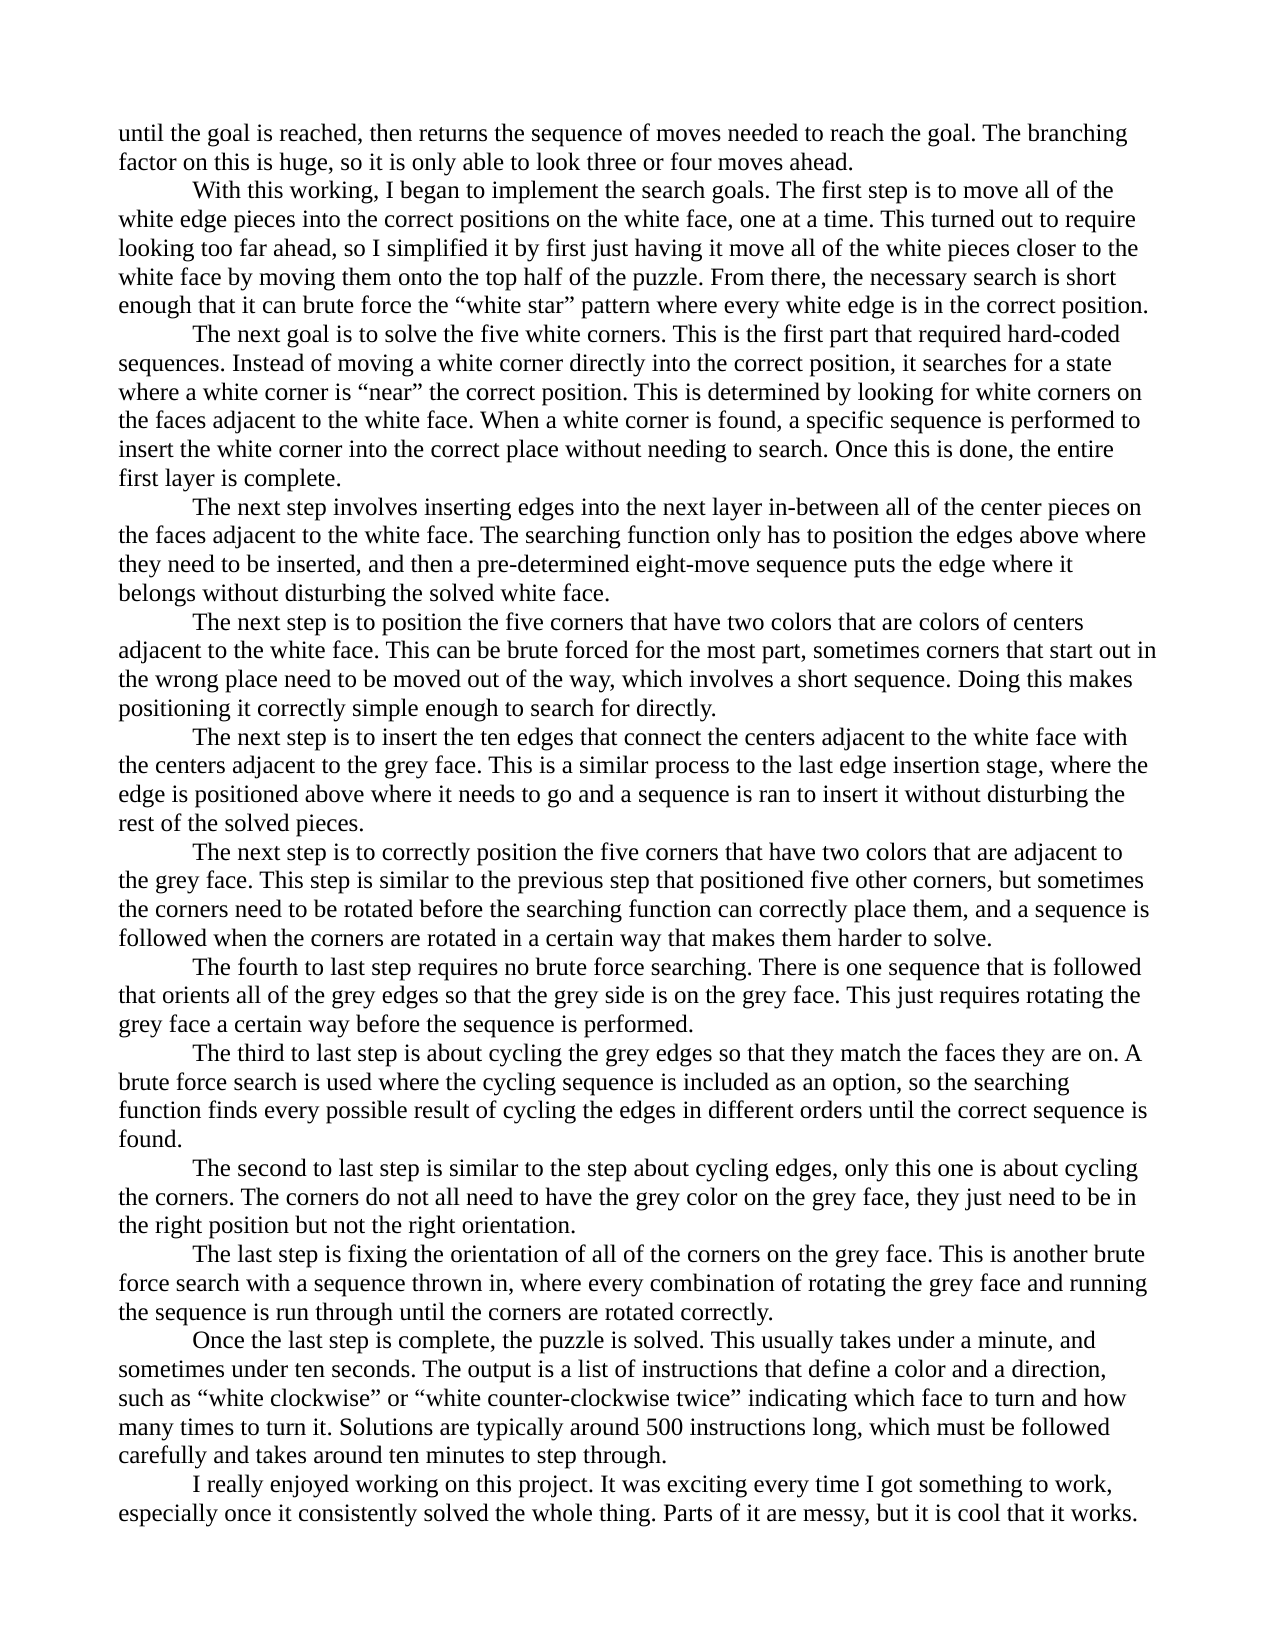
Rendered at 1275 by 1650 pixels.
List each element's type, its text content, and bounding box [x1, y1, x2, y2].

text The next goal is to solve the five white corners. This is the first part that required hard-coded sequences. Instead of moving a white corner directly into the correct position, it searches for a state where a white corner is “near” the correct position. This is determined by looking for white corners on the faces adjacent to the white face. When a white corner is found, a specific sequence is performed to insert the white corner into the correct place without needing to search. Once this is done, the entire first layer is complete. [118, 319, 1157, 492]
text The last step is fixing the orientation of all of the corners on the grey face. This is another brute force search with a sequence thrown in, where every combination of rotating the grey face and running the sequence is run through until the corners are rotated correctly. [118, 1239, 1157, 1326]
text The next step involves inserting edges into the next layer in-between all of the center pieces on the faces adjacent to the white face. The searching function only has to position the edges above where they need to be inserted, and then a pre-determined eight-move sequence puts the edge where it belongs without disturbing the solved white face. [118, 492, 1157, 607]
text The next step is to insert the ten edges that connect the centers adjacent to the white face with the centers adjacent to the grey face. This is a similar process to the last edge insertion stage, where the edge is positioned above where it needs to go and a sequence is ran to insert it without disturbing the rest of the solved pieces. [118, 722, 1157, 837]
text The fourth to last step requires no brute force searching. There is one sequence that is followed that orients all of the grey edges so that the grey side is on the grey face. This just requires rotating the grey face a certain way before the sequence is performed. [118, 952, 1157, 1038]
text Once the last step is complete, the puzzle is solved. This usually takes under a minute, and sometimes under ten seconds. The output is a list of instructions that define a color and a direction, such as “white clockwise” or “white counter-clockwise twice” indicating which face to turn and how many times to turn it. Solutions are typically around 500 instructions long, which must be followed carefully and takes around ten minutes to step through. [118, 1326, 1157, 1469]
text The second to last step is similar to the step about cycling edges, only this one is about cycling the corners. The corners do not all need to have the grey color on the grey face, they just need to be in the right position but not the right orientation. [118, 1153, 1157, 1239]
text The next step is to correctly position the five corners that have two colors that are adjacent to the grey face. This step is similar to the previous step that positioned five other corners, but sometimes the corners need to be rotated before the searching function can correctly place them, and a sequence is followed when the corners are rotated in a certain way that makes them harder to solve. [118, 837, 1157, 952]
text The third to last step is about cycling the grey edges so that they match the faces they are on. A brute force search is used where the cycling sequence is included as an option, so the searching function finds every possible result of cycling the edges in different orders until the correct sequence is found. [118, 1038, 1157, 1153]
text until the goal is reached, then returns the sequence of moves needed to reach the goal. The branching factor on this is huge, so it is only able to look three or four moves ahead. [118, 118, 1157, 176]
text The next step is to position the five corners that have two colors that are colors of centers adjacent to the white face. This can be brute forced for the most part, sometimes corners that start out in the wrong place need to be moved out of the way, which involves a short sequence. Doing this makes positioning it correctly simple enough to search for directly. [118, 607, 1157, 722]
text I really enjoyed working on this project. It was exciting every time I got something to work, especially once it consistently solved the whole thing. Parts of it are messy, but it is cool that it works. [118, 1469, 1157, 1527]
text With this working, I began to implement the search goals. The first step is to move all of the white edge pieces into the correct positions on the white face, one at a time. This turned out to require looking too far ahead, so I simplified it by first just having it move all of the white pieces closer to the white face by moving them onto the top half of the puzzle. From there, the necessary search is short enough that it can brute force the “white star” pattern where every white edge is in the correct position. [118, 176, 1157, 319]
